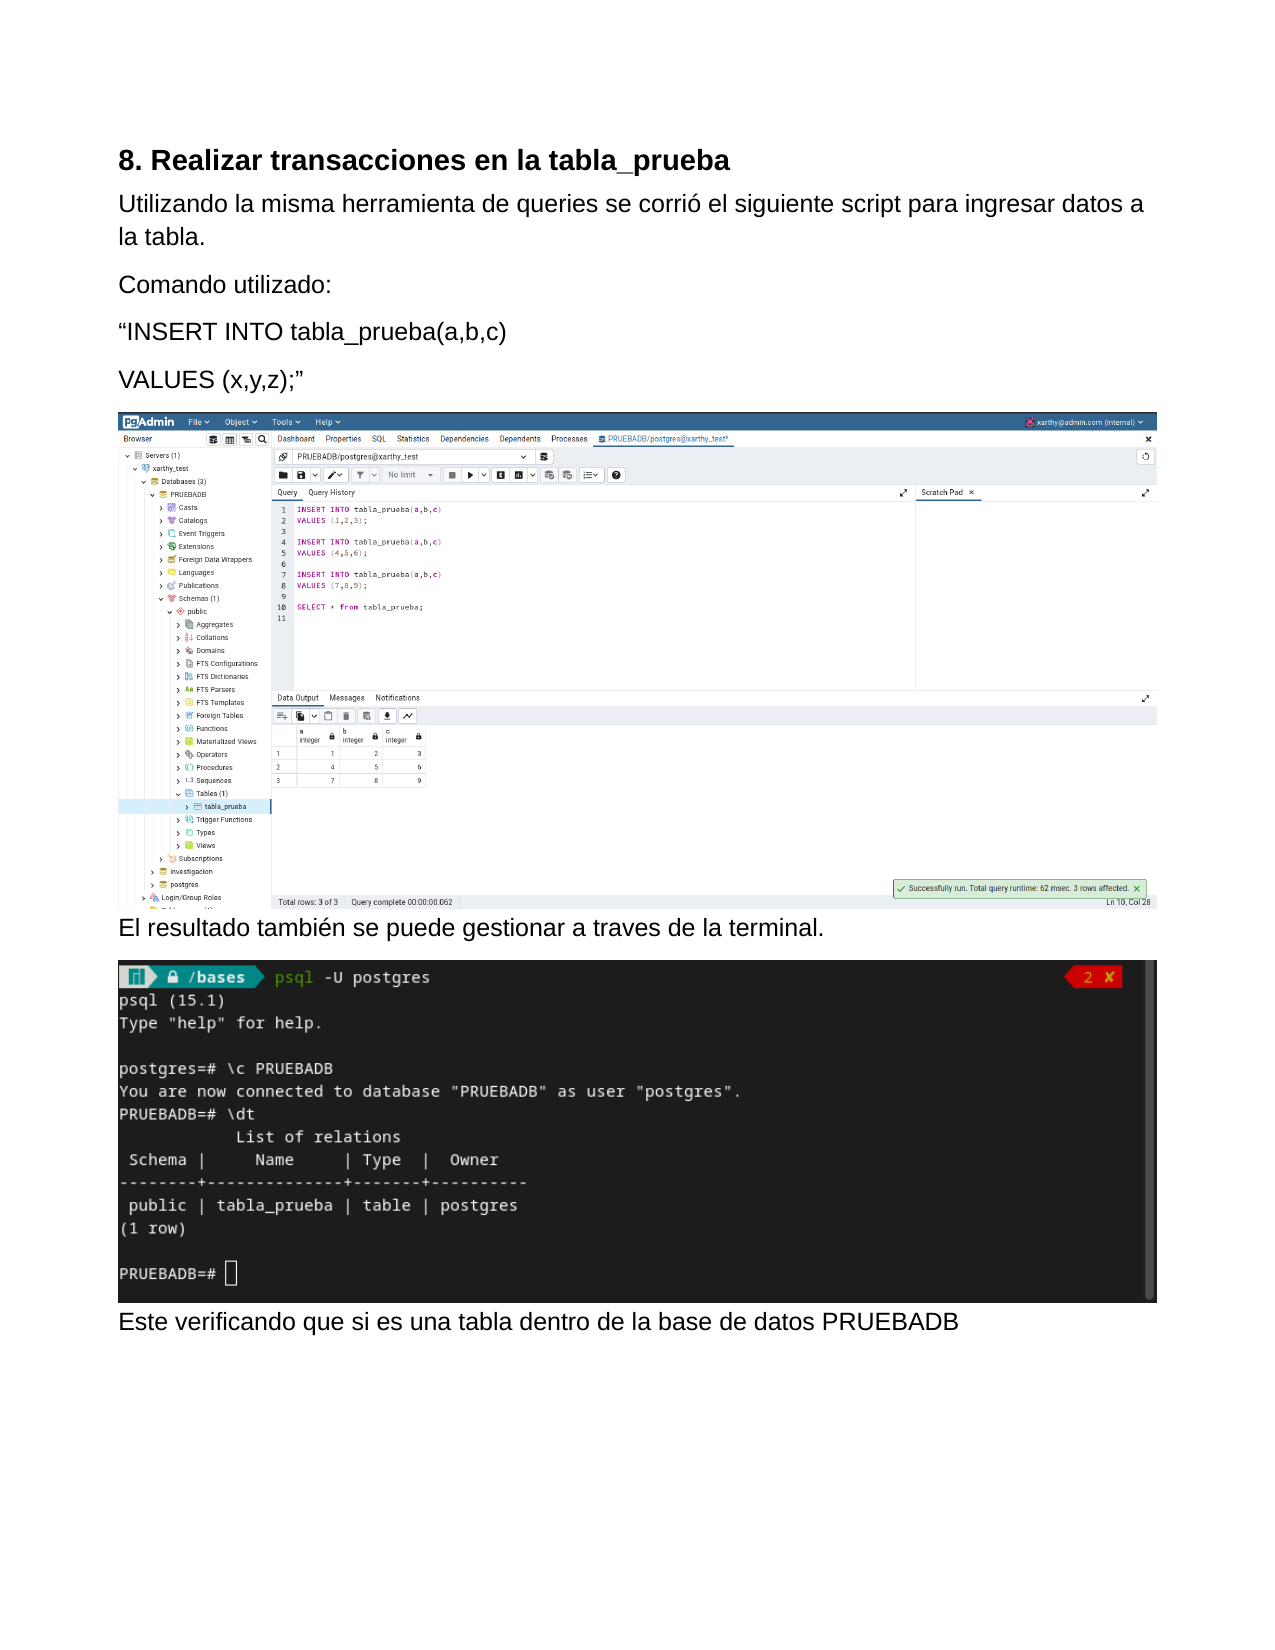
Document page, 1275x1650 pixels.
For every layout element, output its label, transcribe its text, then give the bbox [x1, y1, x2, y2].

text VALUES (x,y,z);” [118, 365, 1157, 394]
text Utilizando la misma herramienta de queries se corrió el siguiente script para ingresar datos a la tabla. [118, 189, 1157, 251]
text Comando utilizado: [118, 270, 1157, 298]
text El resultado también se puede gestionar a traves de la terminal. [118, 909, 1157, 942]
text Este verificando que si es una tabla dentro de la base de datos PRUEBADB [118, 1303, 1157, 1335]
subtitle 8. Realizar transacciones en la tabla_prueba [118, 143, 1157, 177]
picture [118, 412, 1157, 909]
picture [118, 960, 1157, 1303]
text “INSERT INTO tabla_prueba(a,b,c) [118, 317, 1157, 346]
